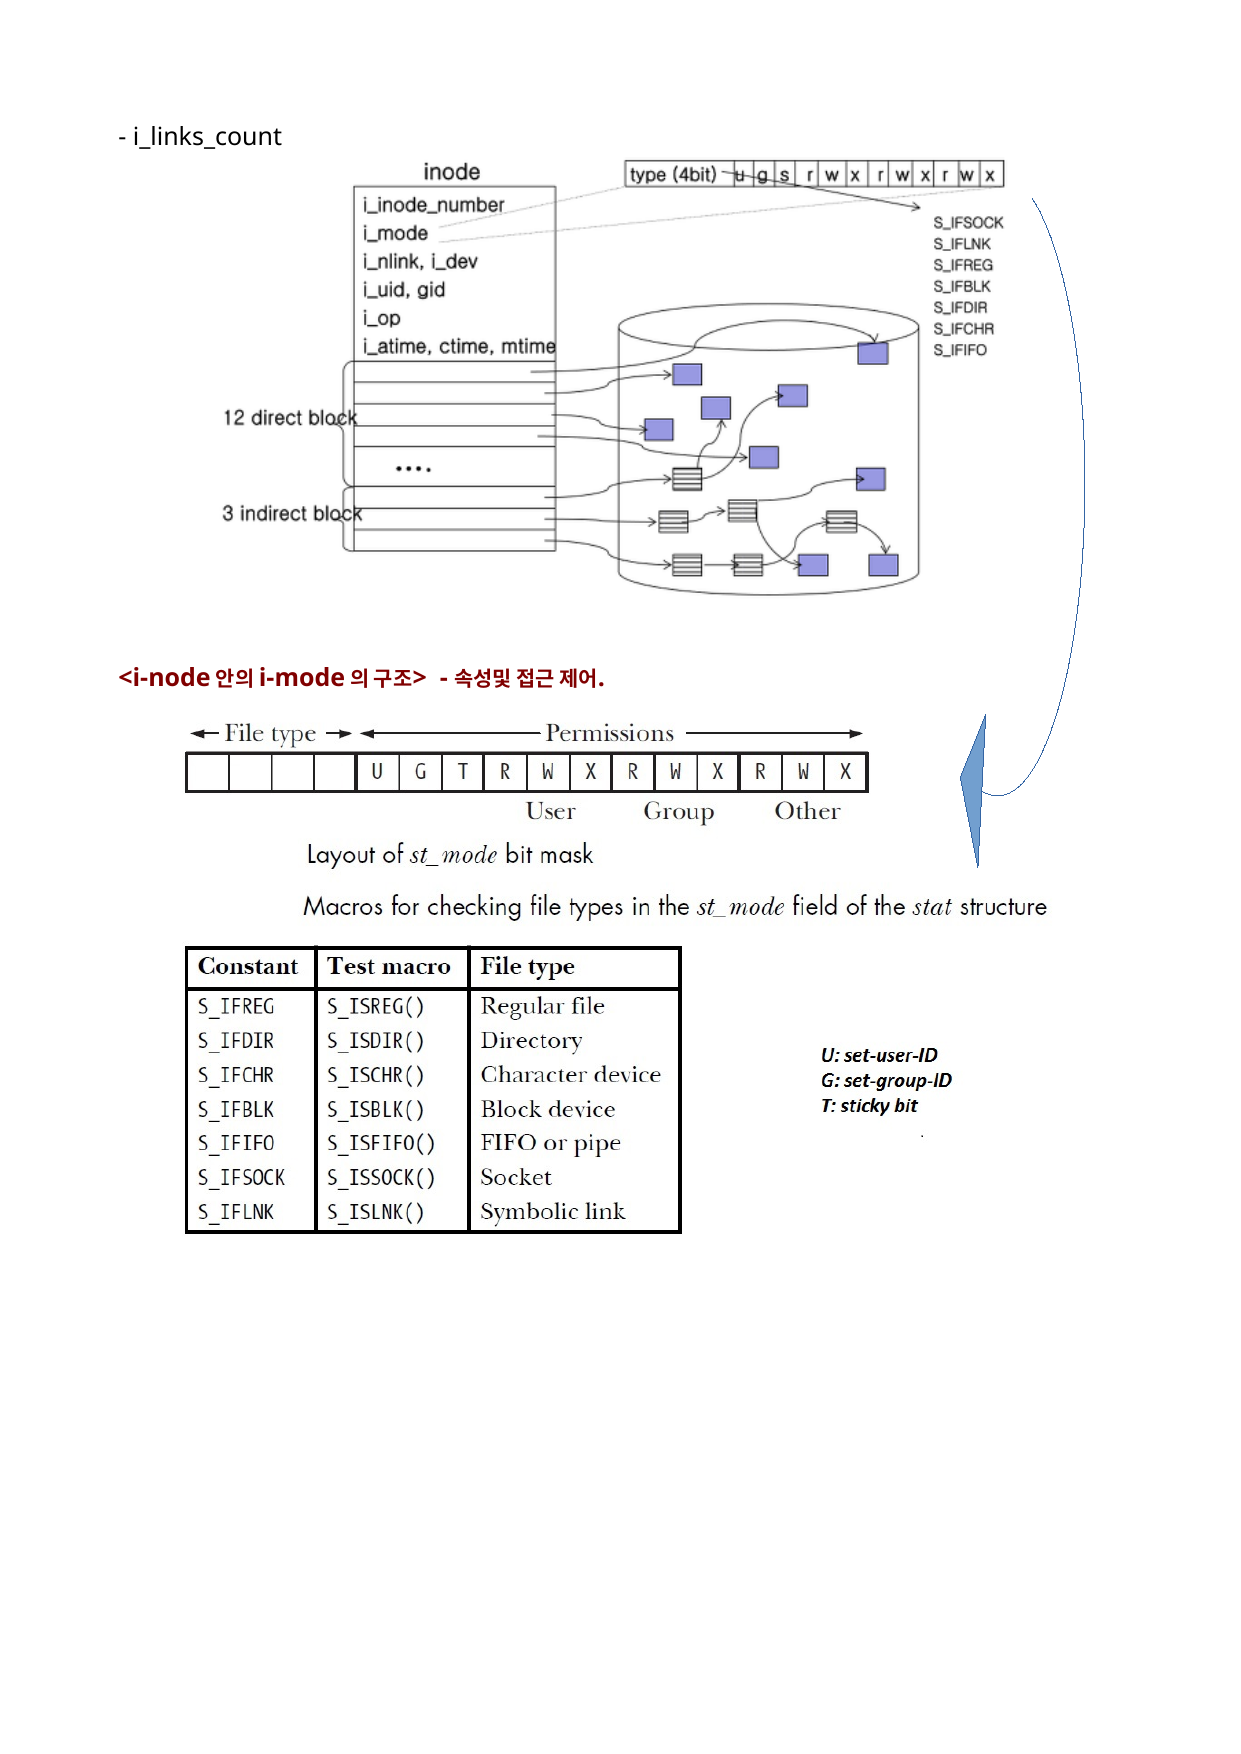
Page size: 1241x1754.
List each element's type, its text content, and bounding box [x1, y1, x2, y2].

text [1063, 660, 1122, 694]
text - i_links_count [118, 118, 1122, 152]
picture [208, 152, 1032, 626]
text <i-node안의 i-mode의 구조> - 속성및 접근 제어. [118, 660, 1069, 694]
picture [167, 693, 1092, 1237]
